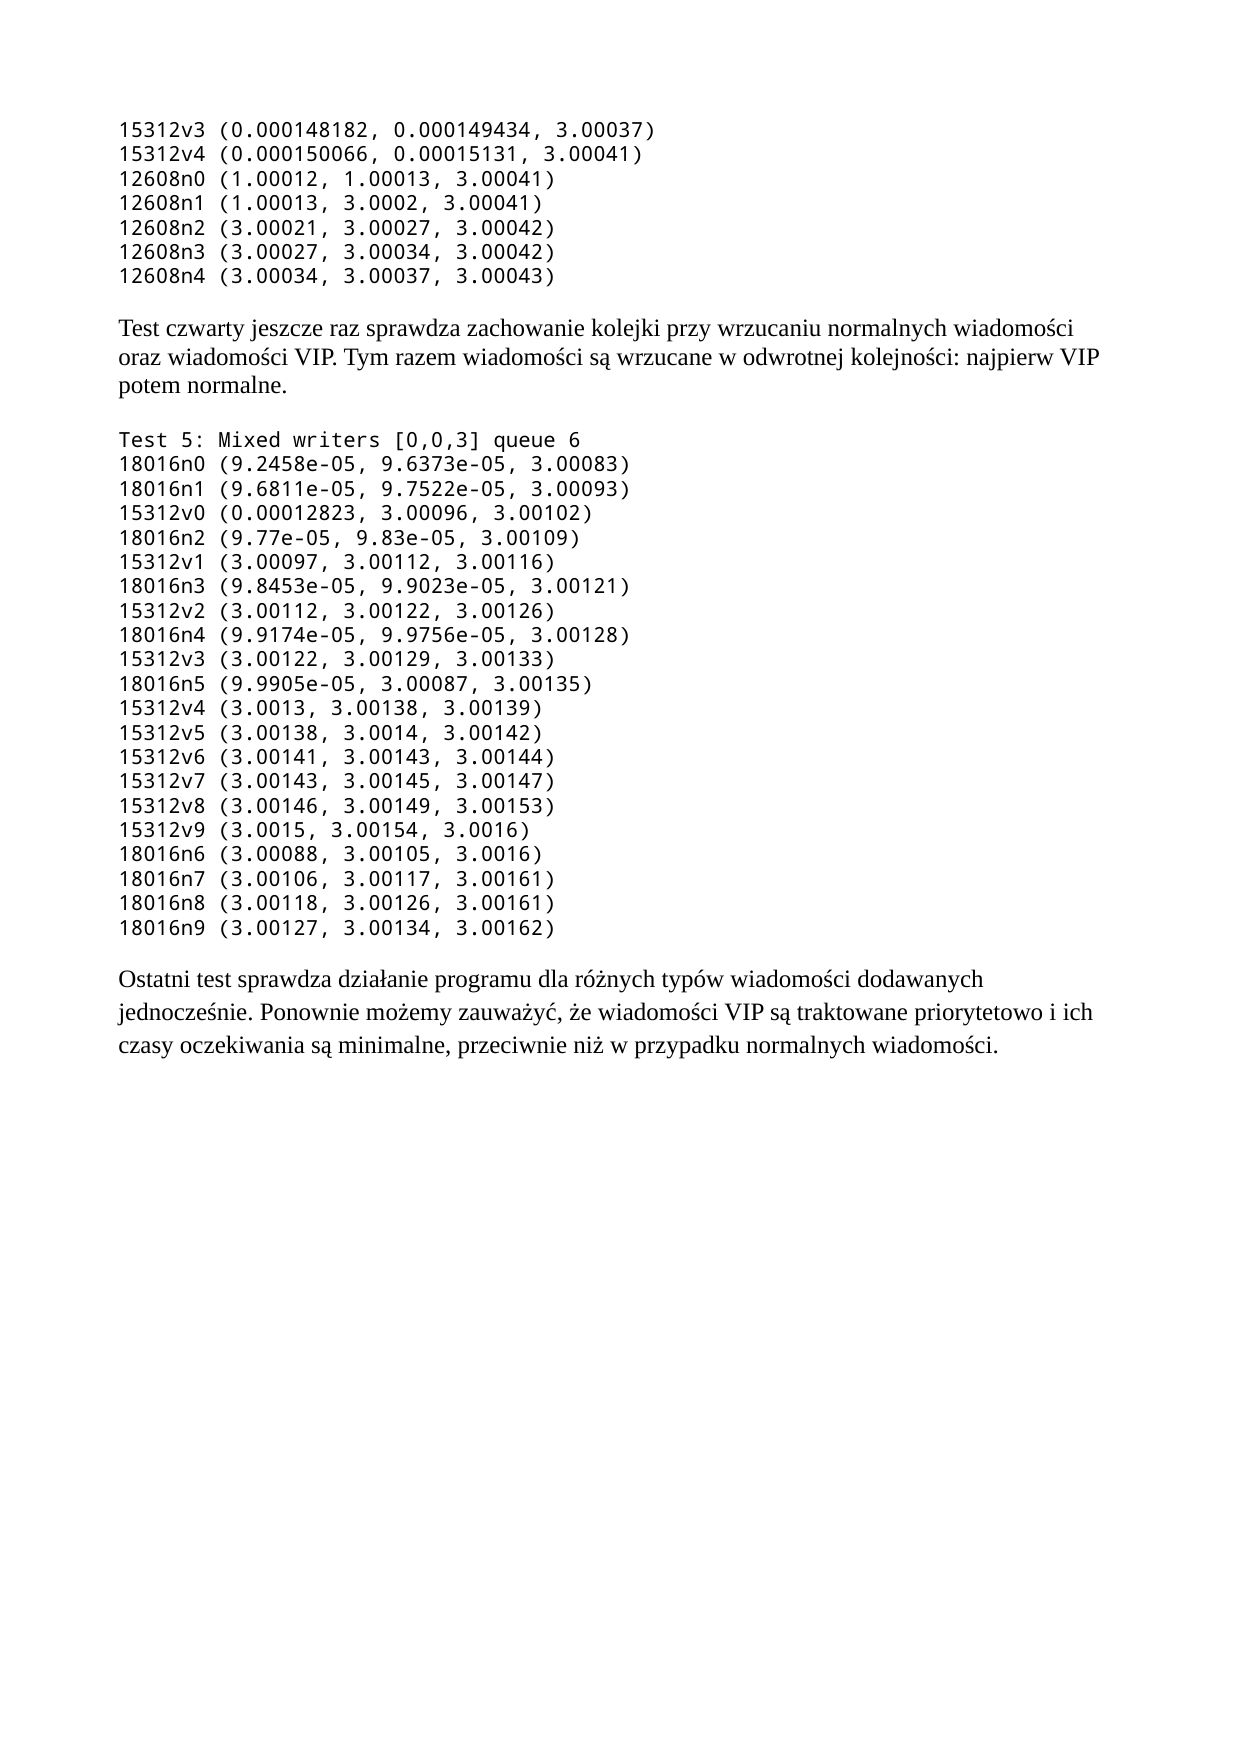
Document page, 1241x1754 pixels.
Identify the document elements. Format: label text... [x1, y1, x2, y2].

text 15312v0 (0.00012823, 3.00096, 3.00102) [118, 501, 1122, 526]
text 18016n4 (9.9174e-05, 9.9756e-05, 3.00128) [118, 623, 1122, 647]
text 18016n3 (9.8453e-05, 9.9023e-05, 3.00121) [118, 574, 1122, 599]
text Test 5: Mixed writers [0,0,3] queue 6 [118, 428, 1122, 452]
text 18016n7 (3.00106, 3.00117, 3.00161) [118, 867, 1122, 891]
text 18016n1 (9.6811e-05, 9.7522e-05, 3.00093) [118, 477, 1122, 501]
text 18016n6 (3.00088, 3.00105, 3.0016) [118, 842, 1122, 867]
text 15312v3 (3.00122, 3.00129, 3.00133) [118, 647, 1122, 672]
text 12608n3 (3.00027, 3.00034, 3.00042) [118, 240, 1122, 264]
text 15312v9 (3.0015, 3.00154, 3.0016) [118, 818, 1122, 842]
text Test czwarty jeszcze raz sprawdza zachowanie kolejki przy wrzucaniu normalnych wiadomości oraz wiadomości VIP. Tym razem wiadomości są wrzucane w odwrotnej kolejności: najpierw VIP potem normalne. [118, 313, 1122, 399]
text 18016n5 (9.9905e-05, 3.00087, 3.00135) [118, 672, 1122, 696]
text Ostatni test sprawdza działanie programu dla różnych typów wiadomości dodawanych jednocześnie. Ponownie możemy zauważyć, że wiadomości VIP są traktowane priorytetowo i ich czasy oczekiwania są minimalne, przeciwnie niż w przypadku normalnych wiadomości. [118, 964, 1122, 1059]
text 15312v8 (3.00146, 3.00149, 3.00153) [118, 794, 1122, 818]
text 12608n1 (1.00013, 3.0002, 3.00041) [118, 191, 1122, 216]
text 15312v7 (3.00143, 3.00145, 3.00147) [118, 769, 1122, 794]
text 18016n0 (9.2458e-05, 9.6373e-05, 3.00083) [118, 452, 1122, 477]
text 15312v3 (0.000148182, 0.000149434, 3.00037) [118, 118, 1122, 142]
text 15312v1 (3.00097, 3.00112, 3.00116) [118, 550, 1122, 574]
text 18016n9 (3.00127, 3.00134, 3.00162) [118, 916, 1122, 940]
text 12608n0 (1.00012, 1.00013, 3.00041) [118, 167, 1122, 191]
text 15312v2 (3.00112, 3.00122, 3.00126) [118, 599, 1122, 623]
text 15312v6 (3.00141, 3.00143, 3.00144) [118, 745, 1122, 769]
text 12608n4 (3.00034, 3.00037, 3.00043) [118, 264, 1122, 289]
text 18016n2 (9.77e-05, 9.83e-05, 3.00109) [118, 526, 1122, 550]
text 15312v5 (3.00138, 3.0014, 3.00142) [118, 721, 1122, 745]
text 15312v4 (0.000150066, 0.00015131, 3.00041) [118, 142, 1122, 167]
text 12608n2 (3.00021, 3.00027, 3.00042) [118, 216, 1122, 240]
text 15312v4 (3.0013, 3.00138, 3.00139) [118, 696, 1122, 721]
text 18016n8 (3.00118, 3.00126, 3.00161) [118, 891, 1122, 916]
